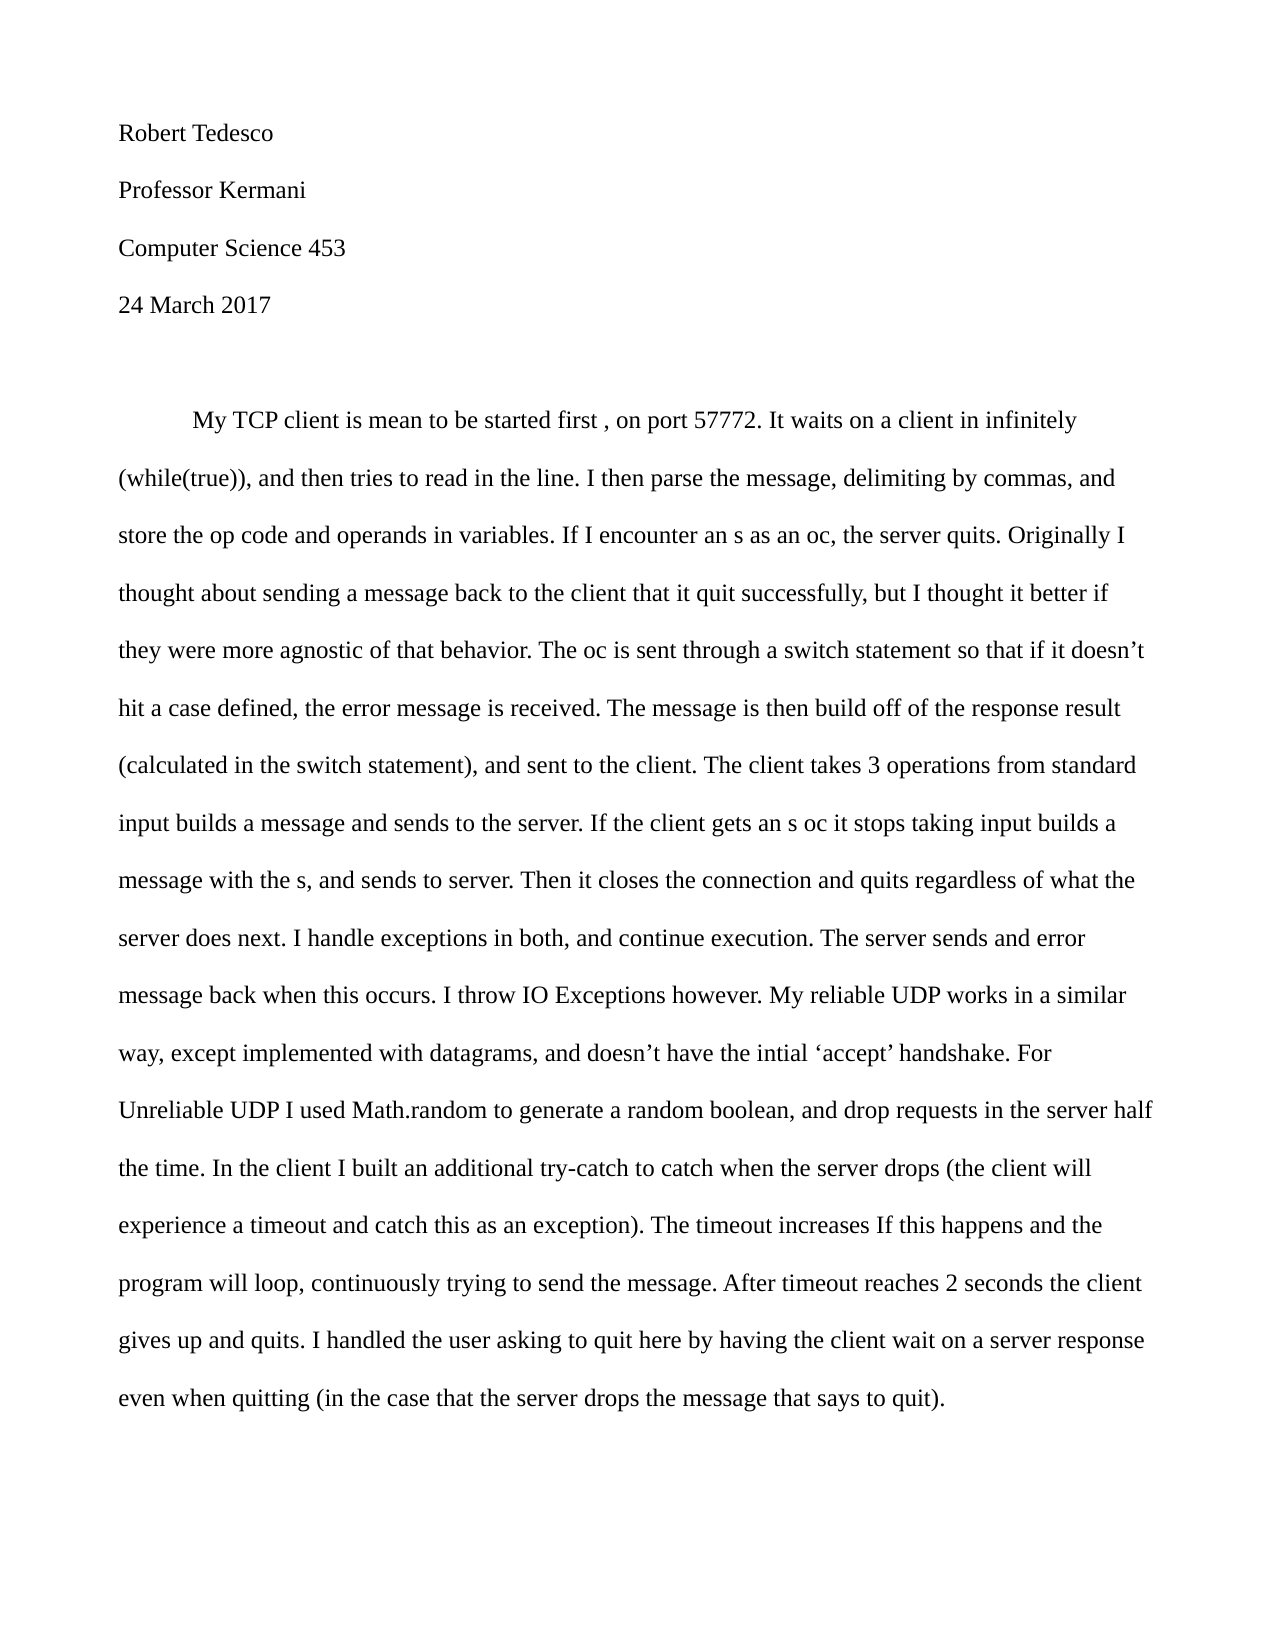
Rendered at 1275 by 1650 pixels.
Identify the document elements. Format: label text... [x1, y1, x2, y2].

text 24 March 2017 [118, 291, 1157, 319]
text Professor Kermani [118, 176, 1157, 204]
text My TCP client is mean to be started first , on port 57772. It waits on a client in infinitely (while(true)), and then tries to read in the line. I then parse the message, delimiting by commas, and store the op code and operands in variables. If I encounter an s as an oc, the server quits. Originally I thought about sending a message back to the client that it quit successfully, but I thought it better if they were more agnostic of that behavior. The oc is sent through a switch statement so that if it doesn’t hit a case defined, the error message is received. The message is then build off of the response result (calculated in the switch statement), and sent to the client. The client takes 3 operations from standard input builds a message and sends to the server. If the client gets an s oc it stops taking input builds a message with the s, and sends to server. Then it closes the connection and quits regardless of what the server does next. I handle exceptions in both, and continue execution. The server sends and error message back when this occurs. I throw IO Exceptions however. My reliable UDP works in a similar way, except implemented with datagrams, and doesn’t have the intial ‘accept’ handshake. For Unreliable UDP I used Math.random to generate a random boolean, and drop requests in the server half the time. In the client I built an additional try-catch to catch when the server drops (the client will experience a timeout and catch this as an exception). The timeout increases If this happens and the program will loop, continuously trying to send the message. After timeout reaches 2 seconds the client gives up and quits. I handled the user asking to quit here by having the client wait on a server response even when quitting (in the case that the server drops the message that says to quit). [118, 406, 1157, 1412]
text Robert Tedesco [118, 118, 1157, 147]
text Computer Science 453 [118, 233, 1157, 262]
